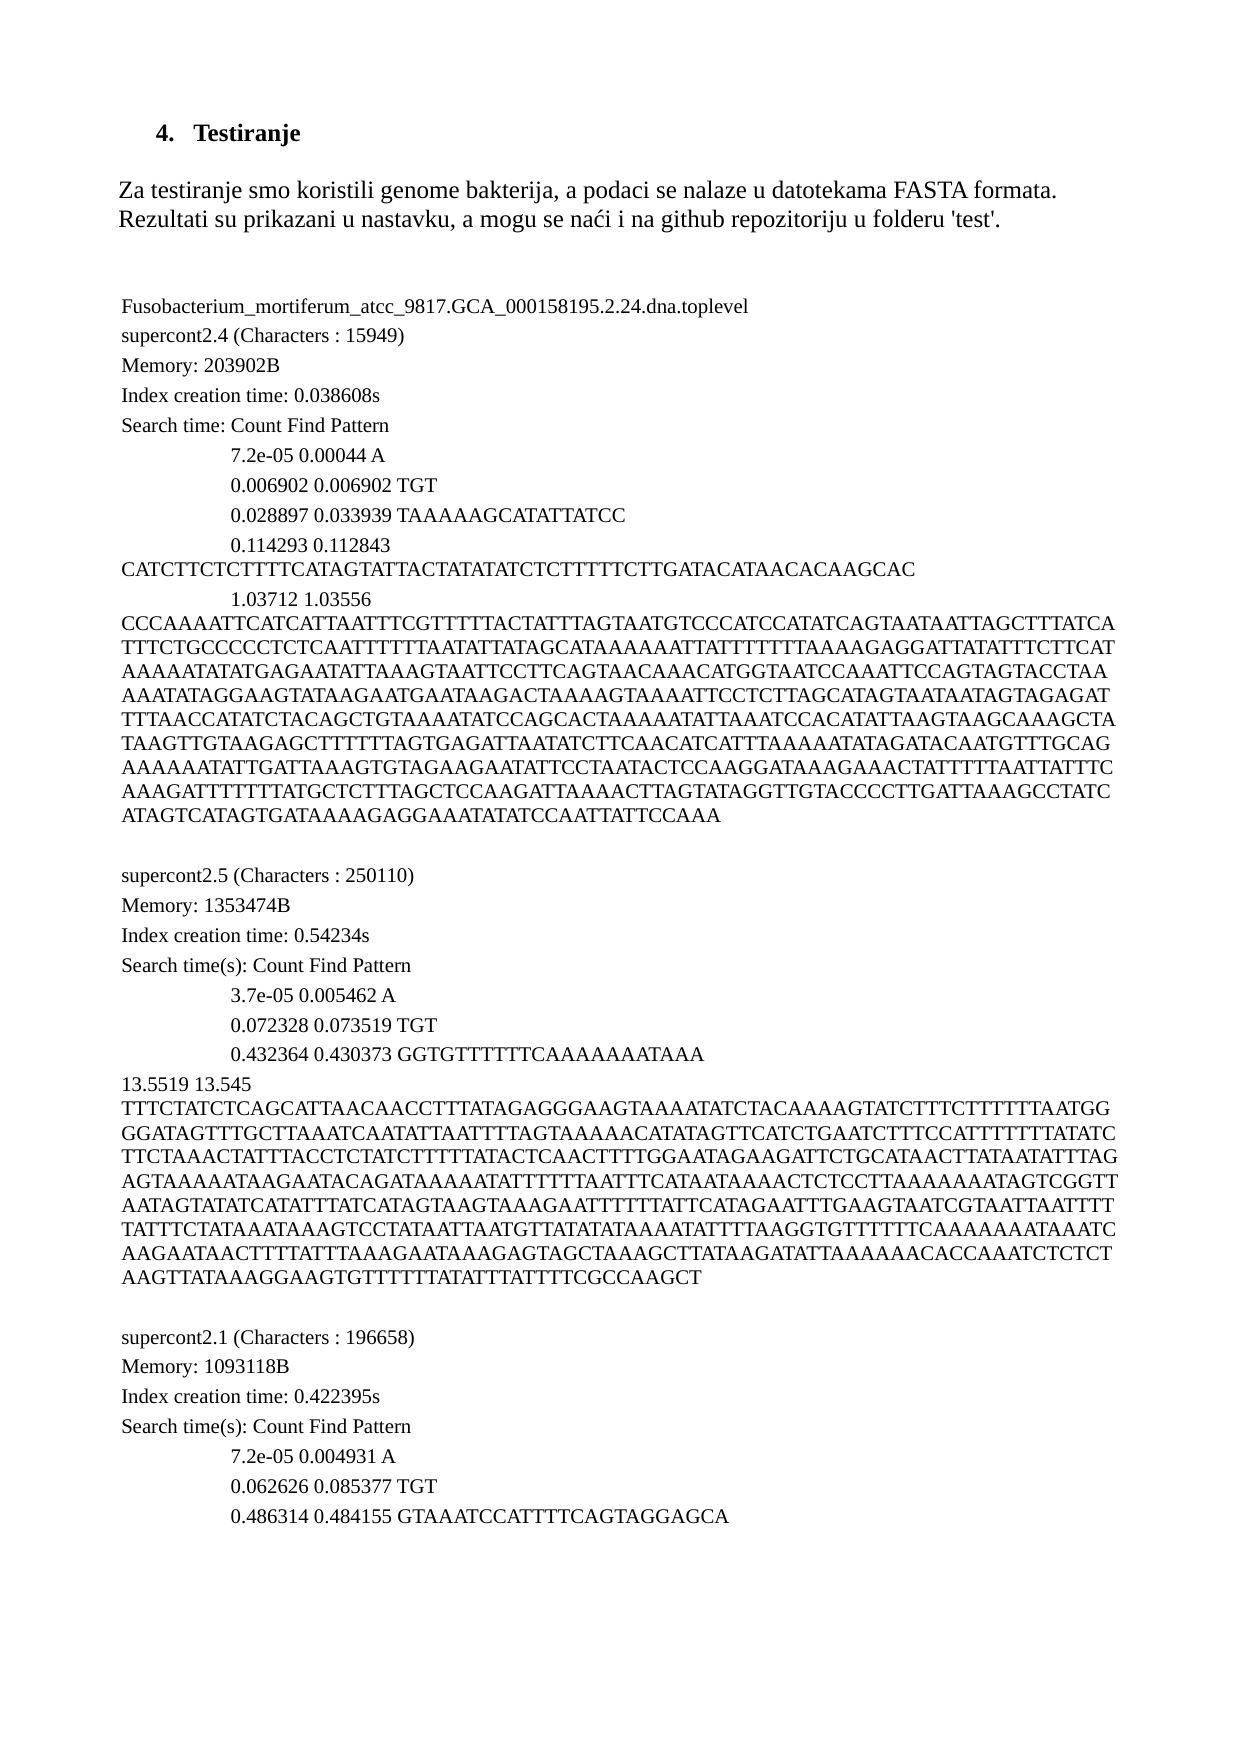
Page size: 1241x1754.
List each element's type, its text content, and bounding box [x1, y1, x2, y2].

table_cell supercont2.4 (Characters : 15949) [118, 321, 1122, 350]
table_cell supercont2.1 (Characters : 196658) [118, 1322, 1122, 1352]
table_cell [118, 1292, 1122, 1322]
table_cell Memory: 203902B [118, 350, 1122, 380]
table_cell supercont2.5 (Characters : 250110) [118, 860, 1122, 890]
list Testiranje [156, 118, 1122, 147]
table_cell 0.114293 0.112843 CATCTTCTCTTTTCATAGTATTACTATATATCTCTTTTTCTTGATACATAACACAAGCAC [118, 530, 1122, 584]
table_cell 0.028897 0.033939 TAAAAAGCATATTATCC [118, 500, 1122, 530]
table_cell Search time(s): Count Find Pattern [118, 950, 1122, 980]
table_cell 7.2e-05 0.004931 A [118, 1441, 1122, 1471]
text Za testiranje smo koristili genome bakterija, a podaci se nalaze u datotekama FASTA formata. Rezultati su prikazani u nastavku, a mogu se naći i na github repozitoriju u folderu 'test'. [118, 176, 1122, 233]
table_header Fusobacterium_mortiferum_atcc_9817.GCA_000158195.2.24.dna.toplevel [118, 291, 1122, 321]
table_cell Index creation time: 0.038608s [118, 380, 1122, 410]
table_cell 3.7e-05 0.005462 A [118, 980, 1122, 1009]
table_cell 0.062626 0.085377 TGT [118, 1471, 1122, 1501]
table_cell Memory: 1353474B [118, 890, 1122, 920]
table_cell 0.072328 0.073519 TGT [118, 1010, 1122, 1039]
table_cell Index creation time: 0.54234s [118, 920, 1122, 950]
table_cell Memory: 1093118B [118, 1352, 1122, 1381]
table_cell 7.2e-05 0.00044 A [118, 440, 1122, 470]
table_cell 0.486314 0.484155 GTAAATCCATTTTCAGTAGGAGCA [118, 1501, 1122, 1531]
table_cell 0.006902 0.006902 TGT [118, 470, 1122, 500]
table_cell Search time: Count Find Pattern [118, 410, 1122, 440]
table_cell Index creation time: 0.422395s [118, 1381, 1122, 1411]
table_cell 0.432364 0.430373 GGTGTTTTTTCAAAAAAATAAA [118, 1040, 1122, 1069]
table_cell Search time(s): Count Find Pattern [118, 1411, 1122, 1441]
table_cell [118, 830, 1122, 860]
table_cell 1.03712 1.03556 CCCAAAATTCATCATTAATTTCGTTTTTACTATTTAGTAATGTCCCATCCATATCAGTAATAATTAGCTTTATCATTTCTGCCCCCTCTCAATTTTTTAATATTATAGCATAAAAAATTATTTTTTTAAAAGAGGATTATATTTCTTCATAAAAATATATGAGAATATTAAAGTAATTCCTTCAGTAACAAACATGGTAATCCAAATTCCAGTAGTACCTAAAAATATAGGAAGTATAAGAATGAATAAGACTAAAAGTAAAATTCCTCTTAGCATAGTAATAATAGTAGAGATTTTAACCATATCTACAGCTGTAAAATATCCAGCACTAAAAATATTAAATCCACATATTAAGTAAGCAAAGCTATAAGTTGTAAGAGCTTTTTTAGTGAGATTAATATCTTCAACATCATTTAAAAATATAGATACAATGTTTGCAGAAAAAATATTGATTAAAGTGTAGAAGAATATTCCTAATACTCCAAGGATAAAGAAACTATTTTTAATTATTTCAAAGATTTTTTTATGCTCTTTAGCTCCAAGATTAAAACTTAGTATAGGTTGTACCCCTTGATTAAAGCCTATCATAGTCATAGTGATAAAAGAGGAAATATATCCAATTATTCCAAA [118, 584, 1122, 830]
table_cell 13.5519 13.545 TTTCTATCTCAGCATTAACAACCTTTATAGAGGGAAGTAAAATATCTACAAAAGTATCTTTCTTTTTTAATGGGGATAGTTTGCTTAAATCAATATTAATTTTAGTAAAAACATATAGTTCATCTGAATCTTTCCATTTTTTTATATCTTCTAAACTATTTACCTCTATCTTTTTATACTCAACTTTTGGAATAGAAGATTCTGCATAACTTATAATATTTAGAGTAAAAATAAGAATACAGATAAAAATATTTTTTAATTTCATAATAAAACTCTCCTTAAAAAAATAGTCGGTTAATAGTATATCATATTTATCATAGTAAGTAAAGAATTTTTTATTCATAGAATTTGAAGTAATCGTAATTAATTTTTATTTCTATAAATAAAGTCCTATAATTAATGTTATATATAAAATATTTTAAGGTGTTTTTTCAAAAAAATAAATCAAGAATAACTTTTATTTAAAGAATAAAGAGTAGCTAAAGCTTATAAGATATTAAAAAACACCAAATCTCTCTAAGTTATAAAGGAAGTGTTTTTTATATTTATTTTCGCCAAGCT [118, 1069, 1122, 1292]
